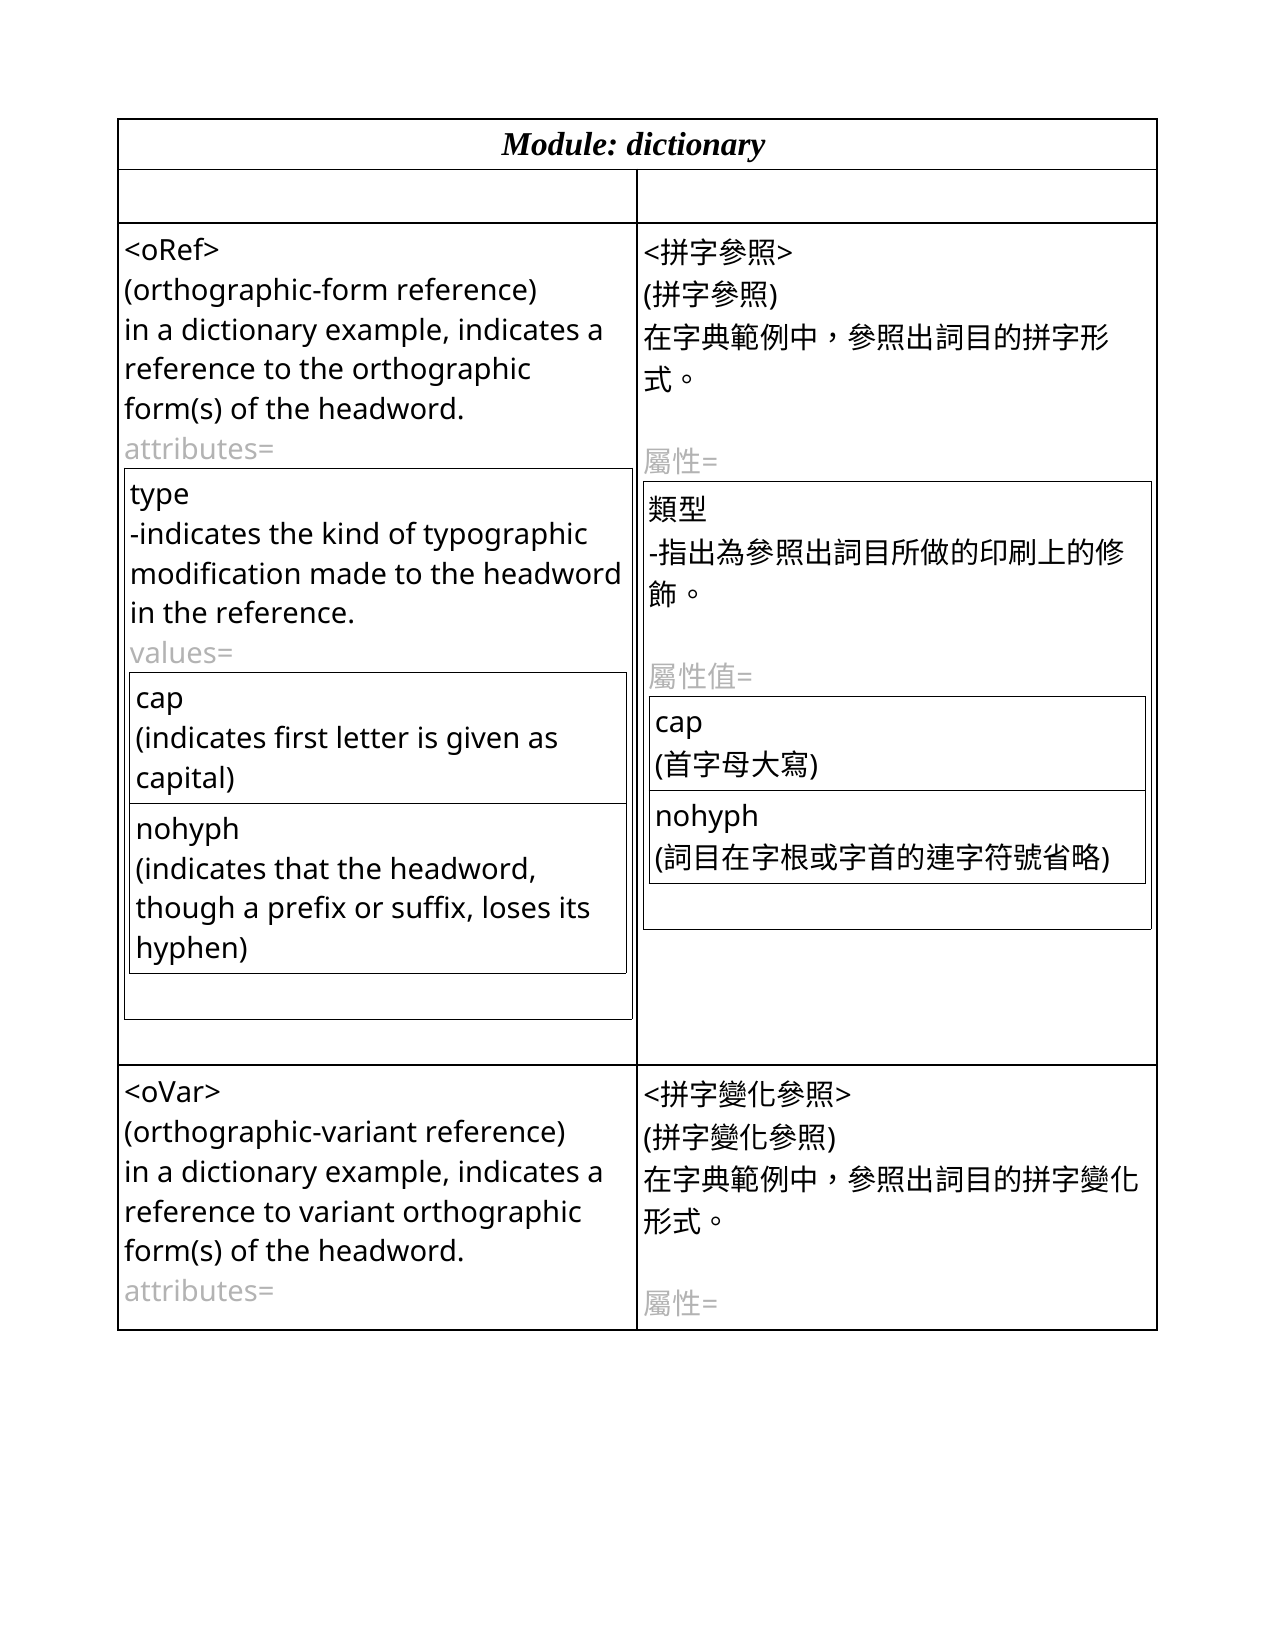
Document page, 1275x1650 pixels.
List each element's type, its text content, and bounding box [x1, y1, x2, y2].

table_header 類型 -指出為參照出詞目所做的印刷上的修飾。 屬性值= [644, 482, 1151, 929]
table_header cap (indicates first letter is given as capital) [130, 673, 626, 803]
table_header type -indicates the kind of typographic modification made to the headword in the reference. values= [125, 469, 632, 1018]
table_cell [119, 170, 636, 222]
table_cell [638, 170, 1156, 222]
table_cell <oRef> (orthographic-form reference) in a dictionary example, indicates a reference to the orthographic form(s) of the headword. attributes= [119, 224, 636, 1064]
table_cell <oVar> (orthographic-variant reference) in a dictionary example, indicates a reference to variant orthographic form(s) of the headword. attributes= [119, 1066, 636, 1329]
table_cell nohyph (詞目在字根或字首的連字符號省略) [650, 791, 1145, 883]
table_header cap (首字母大寫) [650, 697, 1145, 789]
table_header Module: dictionary [119, 120, 1156, 168]
table_cell <拼字變化參照> (拼字變化參照) 在字典範例中，參照出詞目的拼字變化形式。 屬性= [638, 1066, 1156, 1329]
table_cell nohyph (indicates that the headword, though a prefix or suffix, loses its hyphen) [130, 804, 626, 973]
table_cell <拼字參照> (拼字參照) 在字典範例中，參照出詞目的拼字形式。 屬性= [638, 224, 1156, 1064]
